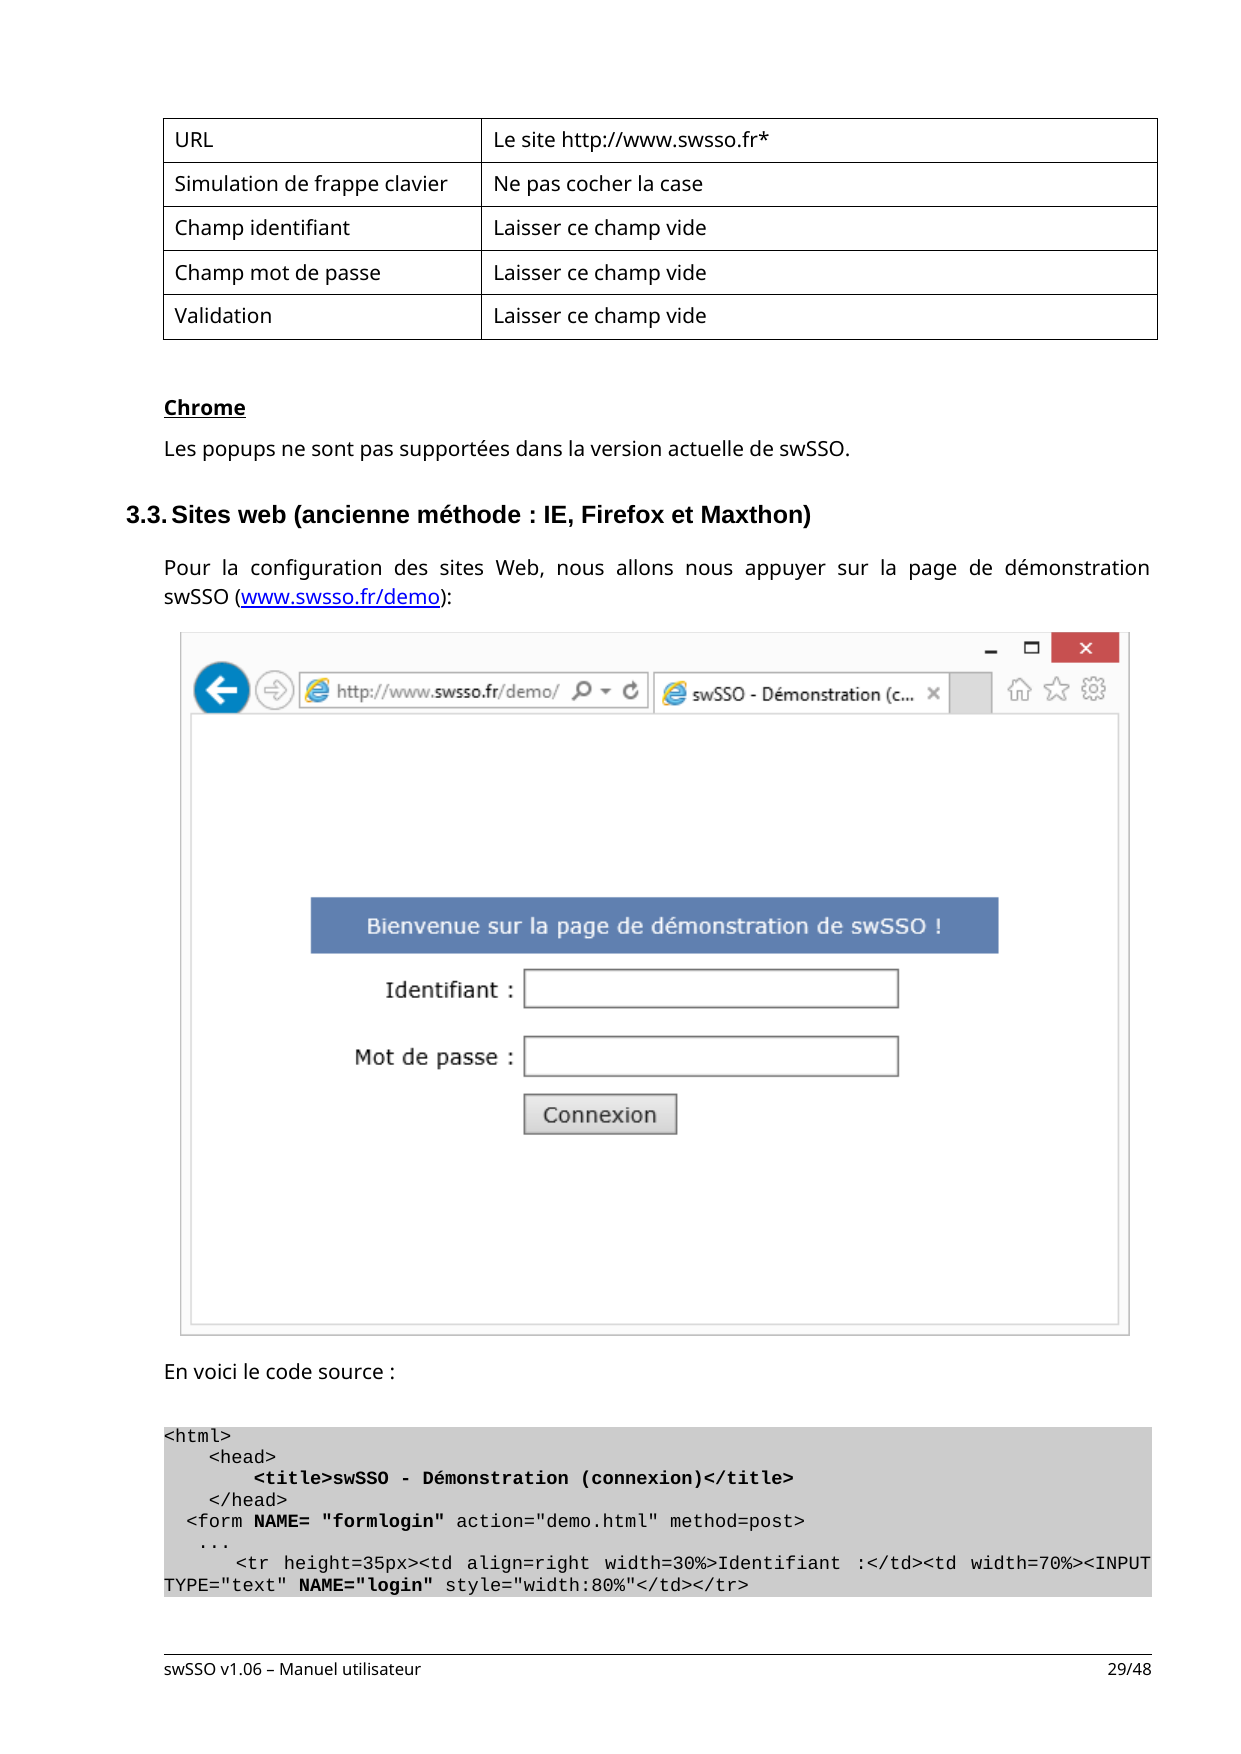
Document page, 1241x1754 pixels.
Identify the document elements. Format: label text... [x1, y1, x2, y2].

subtitle Sites web (ancienne méthode : IE, Firefox et Maxthon) [126, 500, 1152, 528]
text <title>swSSO - Démonstration (connexion)</title> [164, 1469, 1152, 1490]
text <tr height=35px><td align=right width=30%>Identifiant :</td><td width=70%><INPUT TYPE="text" NAME="login" style="width:80%"</td></tr> [164, 1554, 1152, 1597]
table_cell URL [164, 119, 481, 162]
text ... [164, 1533, 1152, 1554]
text Chrome [164, 393, 1152, 421]
table_cell Le site http://www.swsso.fr* [482, 119, 1157, 162]
text Les popups ne sont pas supportées dans la version actuelle de swSSO. [164, 434, 1152, 462]
text Pour la configuration des sites Web, nous allons nous appuyer sur la page de démonstration swSSO (www.swsso.fr/demo): [164, 553, 1152, 610]
table_cell Laisser ce champ vide [482, 295, 1157, 338]
table_cell Laisser ce champ vide [482, 251, 1157, 294]
table_cell Simulation de frappe clavier [164, 163, 481, 206]
text En voici le code source : [164, 1357, 1152, 1386]
text </head> [164, 1490, 1152, 1512]
text <form NAME= "formlogin" action="demo.html" method=post> [164, 1512, 1152, 1533]
table_cell Ne pas cocher la case [482, 163, 1157, 206]
table_cell Laisser ce champ vide [482, 207, 1157, 250]
picture [180, 632, 1130, 1336]
table_cell Champ identifiant [164, 207, 481, 250]
text <head> [164, 1448, 1152, 1469]
table_cell Champ mot de passe [164, 251, 481, 294]
table_cell Validation [164, 295, 481, 338]
text <html> [164, 1427, 1152, 1448]
